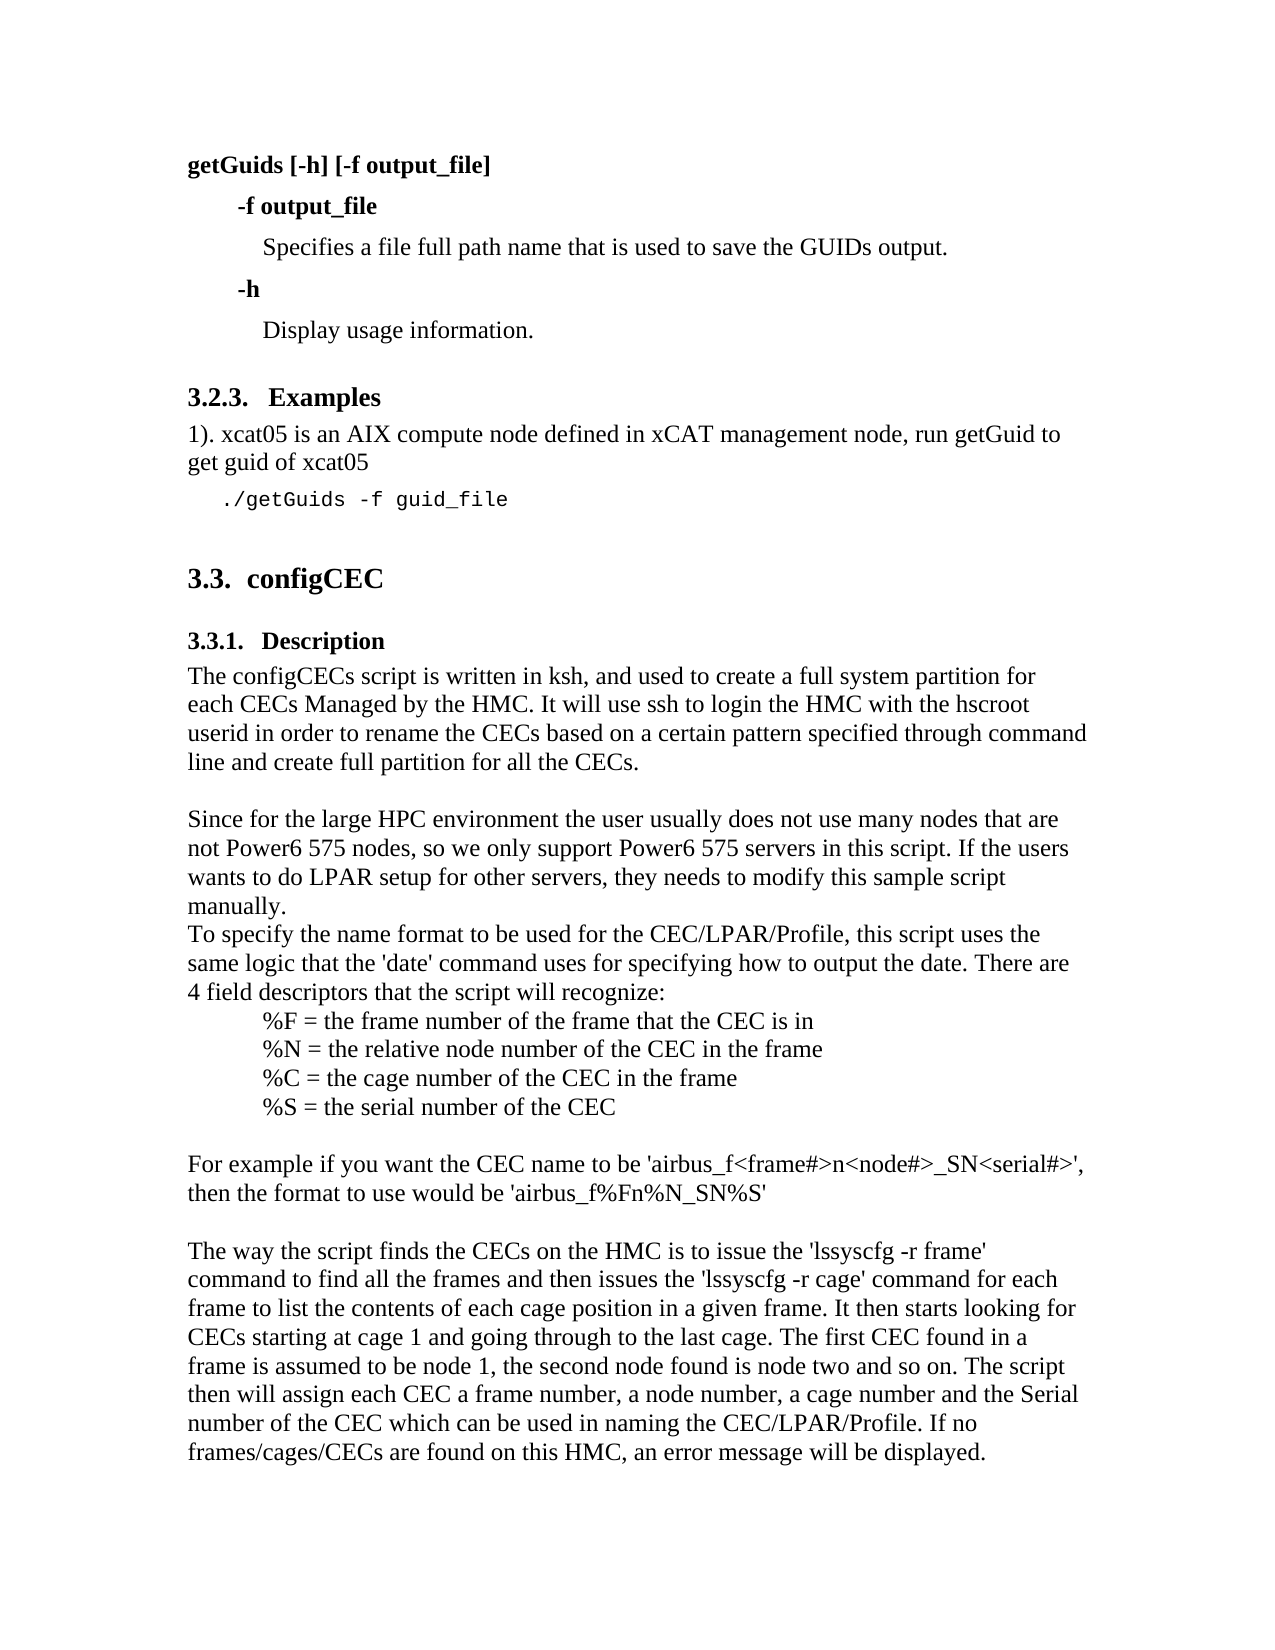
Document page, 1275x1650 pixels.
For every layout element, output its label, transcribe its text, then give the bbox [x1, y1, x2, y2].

list ./getGuids -f guid_file [187, 489, 1087, 512]
text %N = the relative node number of the CEC in the frame [187, 1034, 1087, 1063]
subtitle configCEC [187, 561, 1087, 594]
text The configCECs script is written in ksh, and used to create a full system partition for each CECs Managed by the HMC. It will use ssh to login the HMC with the hscroot userid in order to rename the CECs based on a certain pattern specified through command line and create full partition for all the CECs. [187, 661, 1087, 776]
text 1). xcat05 is an AIX compute node defined in xCAT management node, run getGuid to get guid of xcat05 [187, 419, 1087, 476]
text -f output_file [187, 191, 1087, 220]
text To specify the name format to be used for the CEC/LPAR/Profile, this script uses the same logic that the 'date' command uses for specifying how to output the date. There are 4 field descriptors that the script will recognize: [187, 919, 1087, 1006]
text -h [187, 274, 1087, 302]
text %S = the serial number of the CEC [187, 1092, 1087, 1121]
text getGuids [-h] [-f output_file] [187, 150, 1087, 179]
subtitle Examples [187, 381, 1087, 412]
text Specifies a file full path name that is used to save the GUIDs output. [187, 232, 1087, 261]
subtitle Description [187, 626, 1087, 654]
text %F = the frame number of the frame that the CEC is in [187, 1006, 1087, 1034]
text For example if you want the CEC name to be 'airbus_f<frame#>n<node#>_SN<serial#>', then the format to use would be 'airbus_f%Fn%N_SN%S' [187, 1149, 1087, 1207]
text %C = the cage number of the CEC in the frame [187, 1063, 1087, 1092]
text Since for the large HPC environment the user usually does not use many nodes that are not Power6 575 nodes, so we only support Power6 575 servers in this script. If the users wants to do LPAR setup for other servers, they needs to modify this sample script manually. [187, 804, 1087, 919]
text Display usage information. [187, 315, 1087, 344]
text The way the script finds the CECs on the HMC is to issue the 'lssyscfg -r frame' command to find all the frames and then issues the 'lssyscfg -r cage' command for each frame to list the contents of each cage position in a given frame. It then starts looking for CECs starting at cage 1 and going through to the last cage. The first CEC found in a frame is assumed to be node 1, the second node found is node two and so on. The script then will assign each CEC a frame number, a node number, a cage number and the Serial number of the CEC which can be used in naming the CEC/LPAR/Profile. If no frames/cages/CECs are found on this HMC, an error message will be displayed. [187, 1236, 1087, 1466]
